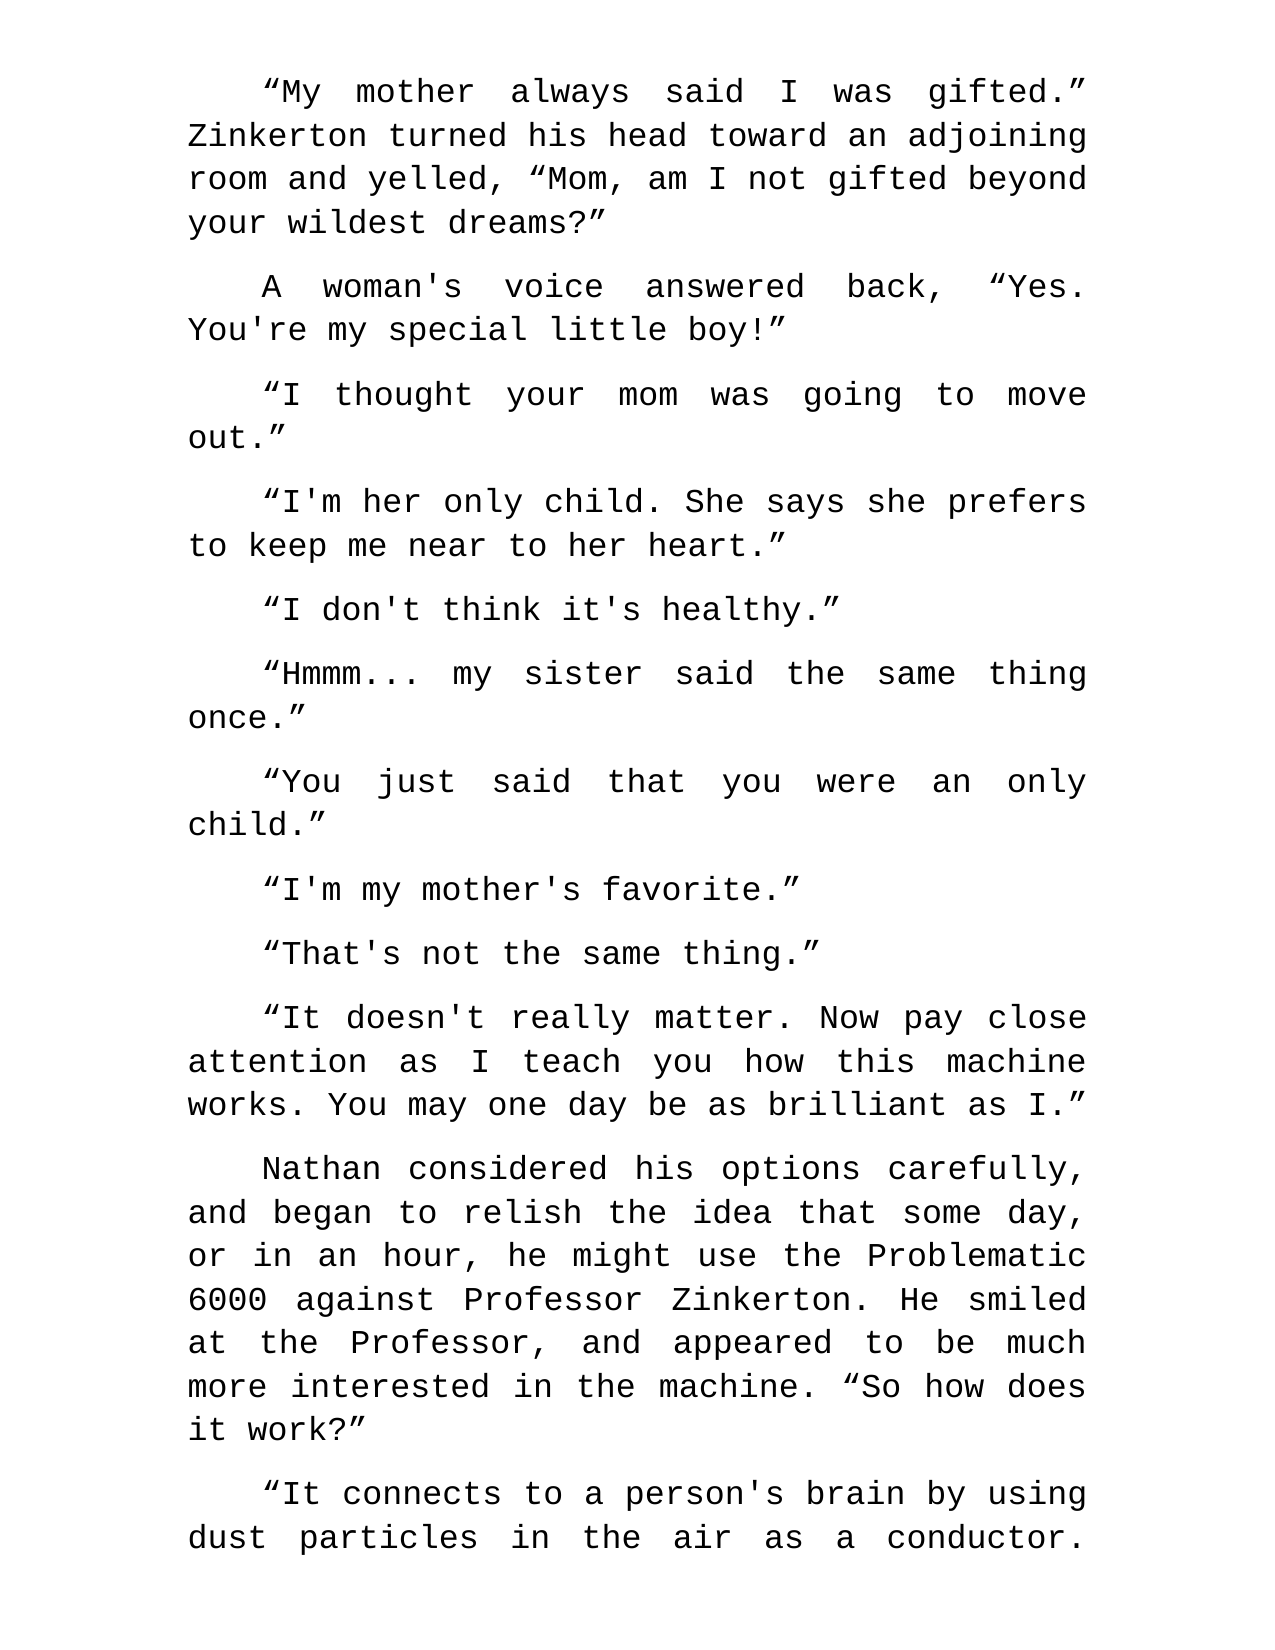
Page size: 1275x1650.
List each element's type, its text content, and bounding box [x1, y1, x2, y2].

text “I don't think it's healthy.” [187, 593, 1087, 631]
text “It doesn't really matter. Now pay close attention as I teach you how this machine works. You may one day be as brilliant as I.” [187, 1001, 1087, 1126]
text “I'm my mother's favorite.” [187, 872, 1087, 910]
text “I thought your mom was going to move out.” [187, 377, 1087, 458]
text “Hmmm... my sister said the same thing once.” [187, 657, 1087, 738]
text “I'm her only child. She says she prefers to keep me near to her heart.” [187, 485, 1087, 566]
text A woman's voice answered back, “Yes. You're my special little boy!” [187, 269, 1087, 351]
text “My mother always said I was gifted.” Zinkerton turned his head toward an adjoining room and yelled, “Mom, am I not gifted beyond your wildest dreams?” [187, 75, 1087, 243]
text “That's not the same thing.” [187, 937, 1087, 974]
text “It connects to a person's brain by using dust particles in the air as a conductor. [187, 1477, 1087, 1558]
text “You just said that you were an only child.” [187, 765, 1087, 846]
text Nathan considered his options carefully, and began to relish the idea that some day, or in an hour, he might use the Problematic 6000 against Professor Zinkerton. He smiled at the Professor, and appeared to be much more interested in the machine. “So how does it work?” [187, 1152, 1087, 1451]
